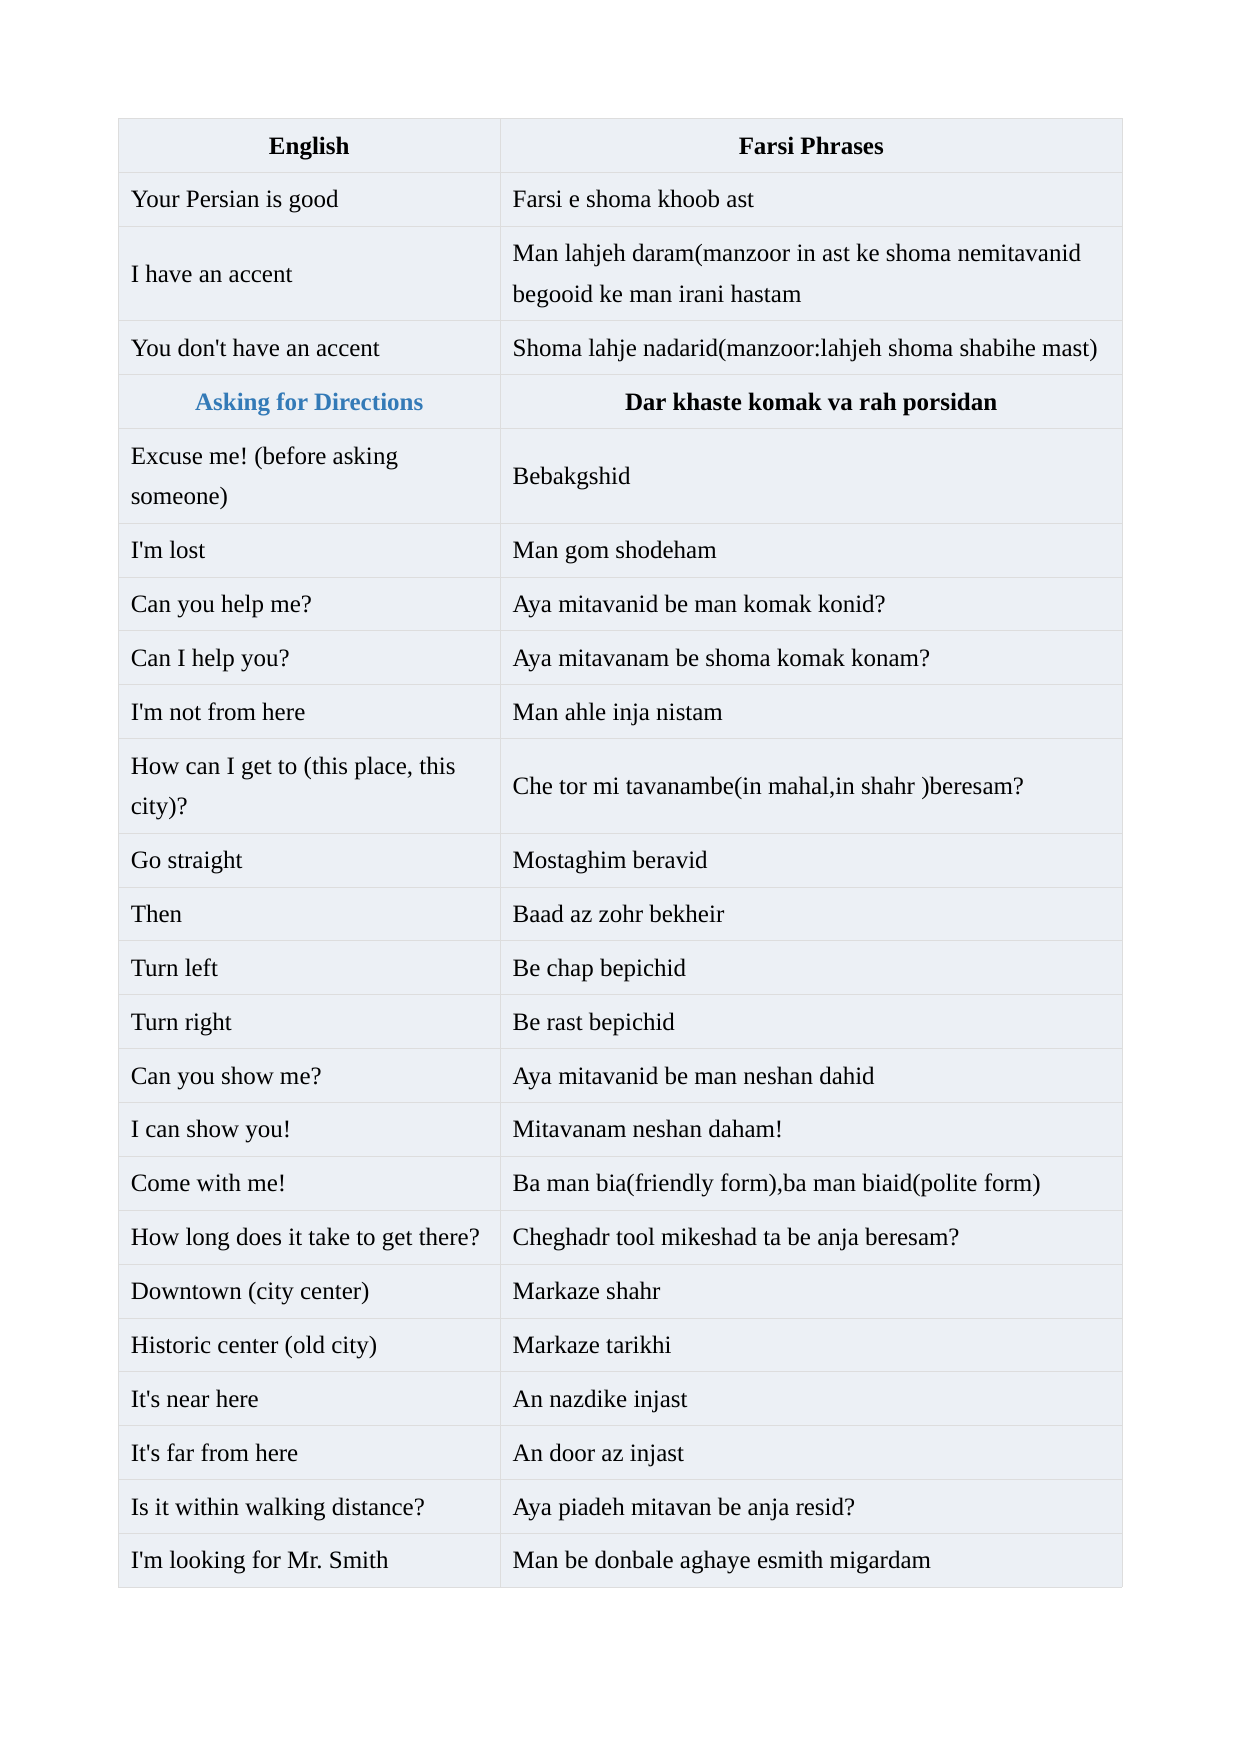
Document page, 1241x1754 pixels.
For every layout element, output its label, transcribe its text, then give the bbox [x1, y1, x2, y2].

table_cell An nazdike injast [501, 1372, 1122, 1425]
table_cell Your Persian is good [119, 173, 500, 226]
table_cell Aya mitavanid be man neshan dahid [501, 1049, 1122, 1102]
table_cell Dar khaste komak va rah porsidan [501, 375, 1122, 428]
table_cell Man be donbale aghaye esmith migardam [501, 1534, 1122, 1587]
table_cell I'm looking for Mr. Smith [119, 1534, 500, 1587]
table_cell Man ahle inja nistam [501, 685, 1122, 738]
table_cell Ba man bia(friendly form),ba man biaid(polite form) [501, 1157, 1122, 1210]
table_cell Can you help me? [119, 578, 500, 630]
table_cell I have an accent [119, 227, 500, 320]
table_cell How long does it take to get there? [119, 1211, 500, 1263]
table_header English [119, 119, 500, 172]
table_cell Downtown (city center) [119, 1265, 500, 1317]
table_cell Markaze tarikhi [501, 1319, 1122, 1371]
table_cell Aya piadeh mitavan be anja resid? [501, 1480, 1122, 1533]
table_cell Is it within walking distance? [119, 1480, 500, 1533]
table_cell It's far from here [119, 1426, 500, 1479]
table_cell Che tor mi tavanambe(in mahal,in shahr )beresam? [501, 739, 1122, 833]
table_cell Farsi e shoma khoob ast [501, 173, 1122, 226]
table_cell Excuse me! (before asking someone) [119, 429, 500, 523]
table_cell Baad az zohr bekheir [501, 888, 1122, 940]
table_cell Can you show me? [119, 1049, 500, 1102]
table_cell An door az injast [501, 1426, 1122, 1479]
table_cell I can show you! [119, 1103, 500, 1156]
table_cell Be chap bepichid [501, 941, 1122, 994]
table_cell You don't have an accent [119, 321, 500, 374]
table_cell Mitavanam neshan daham! [501, 1103, 1122, 1156]
table_cell I'm not from here [119, 685, 500, 738]
table_cell How can I get to (this place, this city)? [119, 739, 500, 833]
table_cell Man lahjeh daram(manzoor in ast ke shoma nemitavanid begooid ke man irani hastam [501, 227, 1122, 320]
table_cell Can I help you? [119, 631, 500, 684]
table_cell Markaze shahr [501, 1265, 1122, 1317]
table_header Farsi Phrases [501, 119, 1122, 172]
table_cell Aya mitavanid be man komak konid? [501, 578, 1122, 630]
table_cell Cheghadr tool mikeshad ta be anja beresam? [501, 1211, 1122, 1263]
table_cell Then [119, 888, 500, 940]
table_cell Be rast bepichid [501, 995, 1122, 1048]
table_cell Bebakgshid [501, 429, 1122, 523]
table_cell Historic center (old city) [119, 1319, 500, 1371]
table_cell I'm lost [119, 524, 500, 577]
table_cell It's near here [119, 1372, 500, 1425]
table_cell Asking for Directions [119, 375, 500, 428]
table_cell Aya mitavanam be shoma komak konam? [501, 631, 1122, 684]
table_cell Turn left [119, 941, 500, 994]
table_cell Mostaghim beravid [501, 834, 1122, 887]
table_cell Man gom shodeham [501, 524, 1122, 577]
table_cell Turn right [119, 995, 500, 1048]
table_cell Shoma lahje nadarid(manzoor:lahjeh shoma shabihe mast) [501, 321, 1122, 374]
table_cell Come with me! [119, 1157, 500, 1210]
table_cell Go straight [119, 834, 500, 887]
